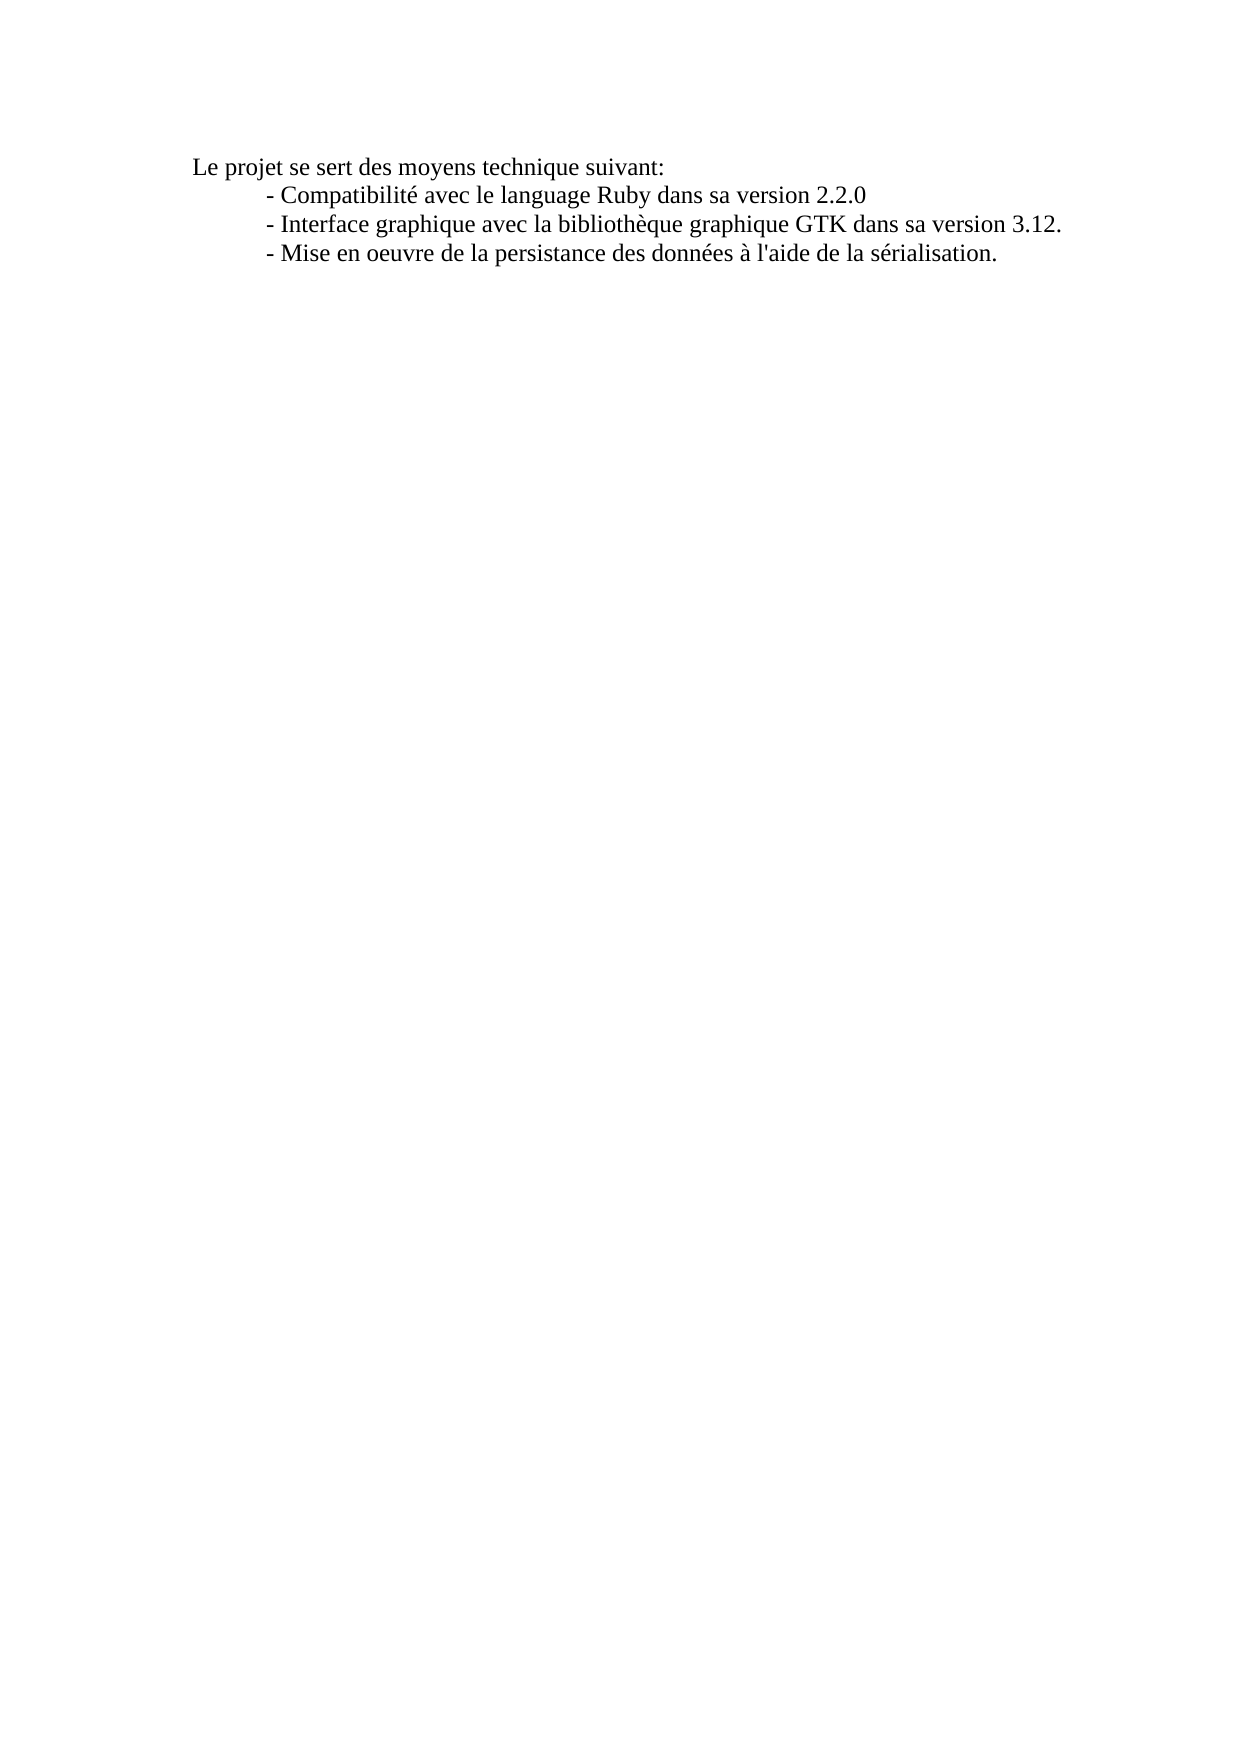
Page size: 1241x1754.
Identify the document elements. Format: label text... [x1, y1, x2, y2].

text - Interface graphique avec la bibliothèque graphique GTK dans sa version 3.12. [118, 209, 1122, 238]
text - Mise en oeuvre de la persistance des données à l'aide de la sérialisation. [118, 238, 1122, 267]
text Le projet se sert des moyens technique suivant: [118, 152, 1122, 180]
text - Compatibilité avec le language Ruby dans sa version 2.2.0 [118, 180, 1122, 209]
